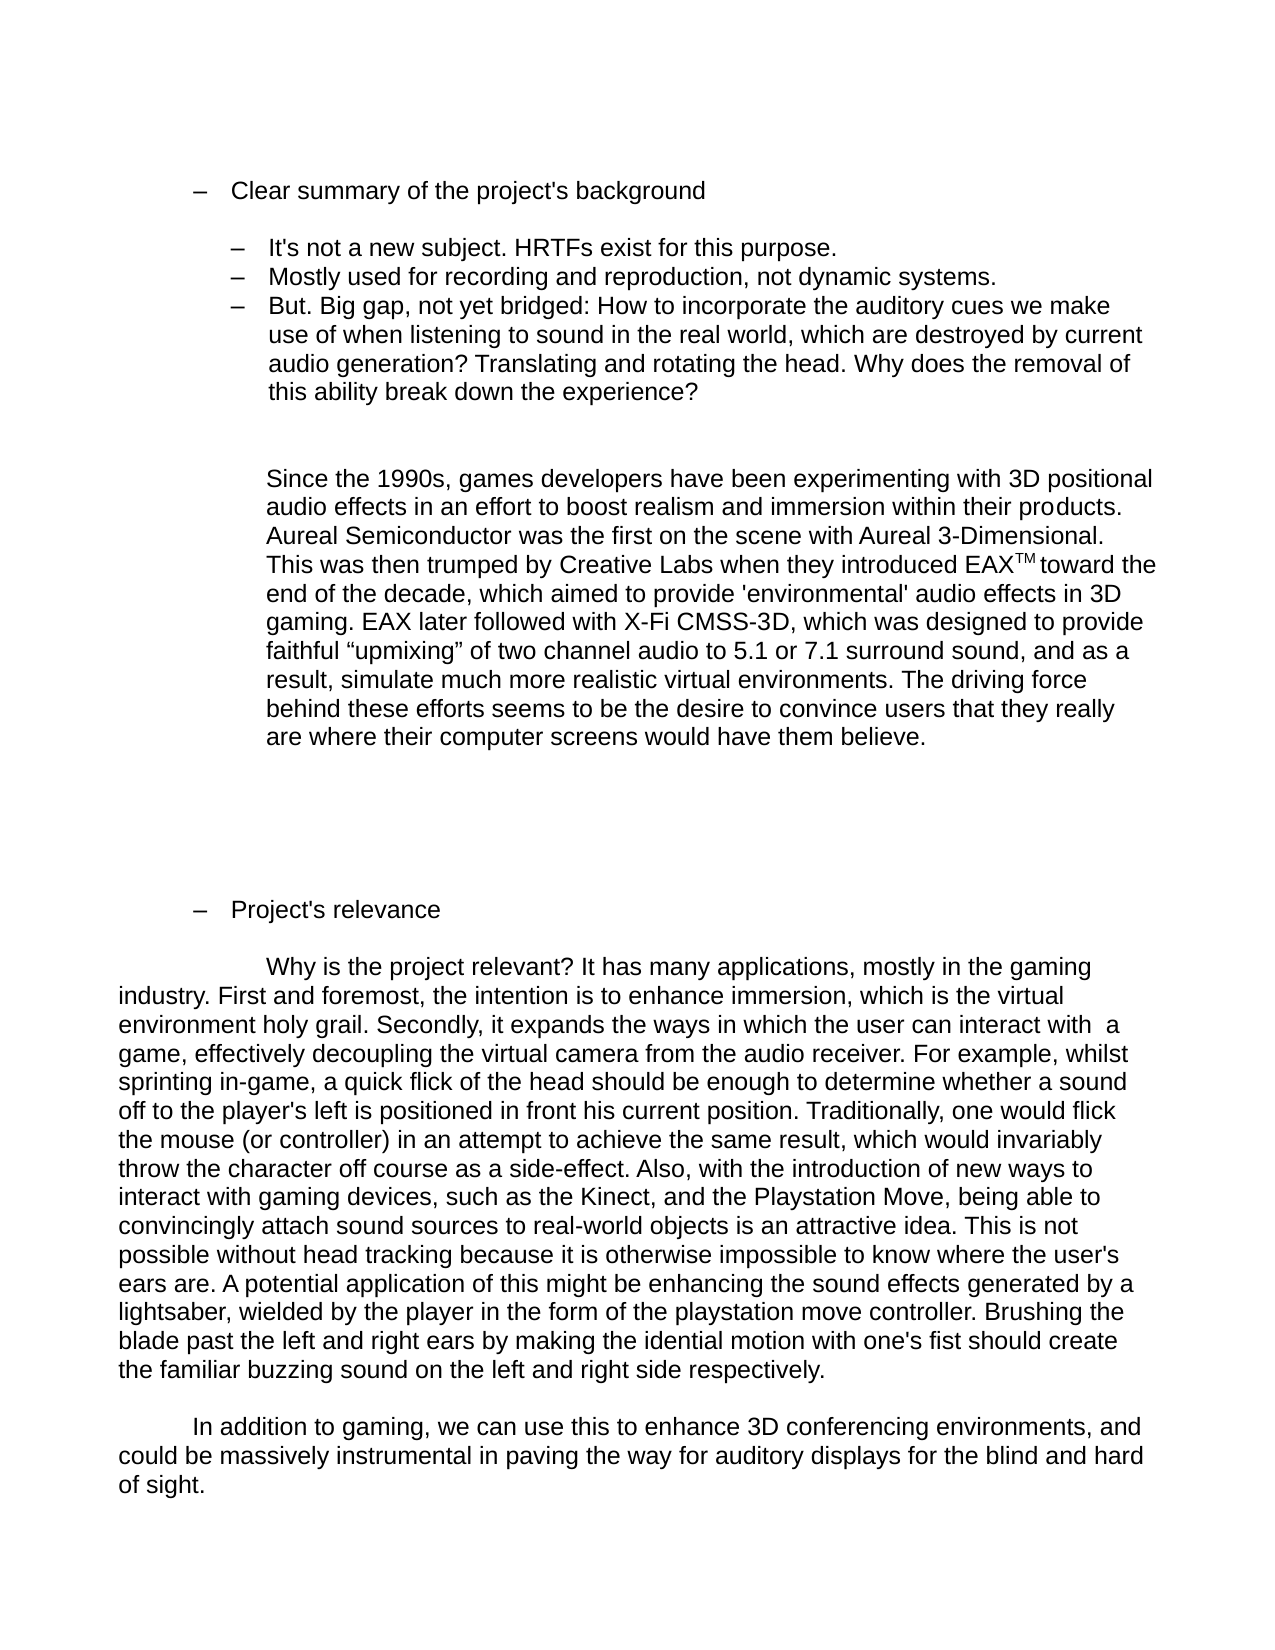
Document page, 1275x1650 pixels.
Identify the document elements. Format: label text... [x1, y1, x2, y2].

list Mostly used for recording and reproduction, not dynamic systems. [231, 262, 1157, 291]
list It's not a new subject. HRTFs exist for this purpose. [231, 233, 1157, 262]
text In addition to gaming, we can use this to enhance 3D conferencing environments, and could be massively instrumental in paving the way for auditory displays for the blind and hard of sight. [118, 1412, 1157, 1499]
list Project's relevance [193, 895, 1157, 924]
list But. Big gap, not yet bridged: How to incorporate the auditory cues we make use of when listening to sound in the real world, which are destroyed by current audio generation? Translating and rotating the head. Why does the removal of this ability break down the experience? [231, 291, 1157, 406]
text Since the 1990s, games developers have been experimenting with 3D positional audio effects in an effort to boost realism and immersion within their products. Aureal Semiconductor was the first on the scene with Aureal 3-Dimensional. This was then trumped by Creative Labs when they introduced EAXTM toward the end of the decade, which aimed to provide 'environmental' audio effects in 3D gaming. EAX later followed with X-Fi CMSS-3D, which was designed to provide faithful “upmixing” of two channel audio to 5.1 or 7.1 surround sound, and as a result, simulate much more realistic virtual environments. The driving force behind these efforts seems to be the desire to convince users that they really are where their computer screens would have them believe. [266, 463, 1157, 751]
text Why is the project relevant? It has many applications, mostly in the gaming industry. First and foremost, the intention is to enhance immersion, which is the virtual environment holy grail. Secondly, it expands the ways in which the user can interact with a game, effectively decoupling the virtual camera from the audio receiver. For example, whilst sprinting in-game, a quick flick of the head should be enough to determine whether a sound off to the player's left is positioned in front his current position. Traditionally, one would flick the mouse (or controller) in an attempt to achieve the same result, which would invariably throw the character off course as a side-effect. Also, with the introduction of new ways to interact with gaming devices, such as the Kinect, and the Playstation Move, being able to convincingly attach sound sources to real-world objects is an attractive idea. This is not possible without head tracking because it is otherwise impossible to know where the user's ears are. A potential application of this might be enhancing the sound effects generated by a lightsaber, wielded by the player in the form of the playstation move controller. Brushing the blade past the left and right ears by making the idential motion with one's fist should create the familiar buzzing sound on the left and right side respectively. [118, 952, 1157, 1384]
list Clear summary of the project's background [193, 176, 1157, 204]
